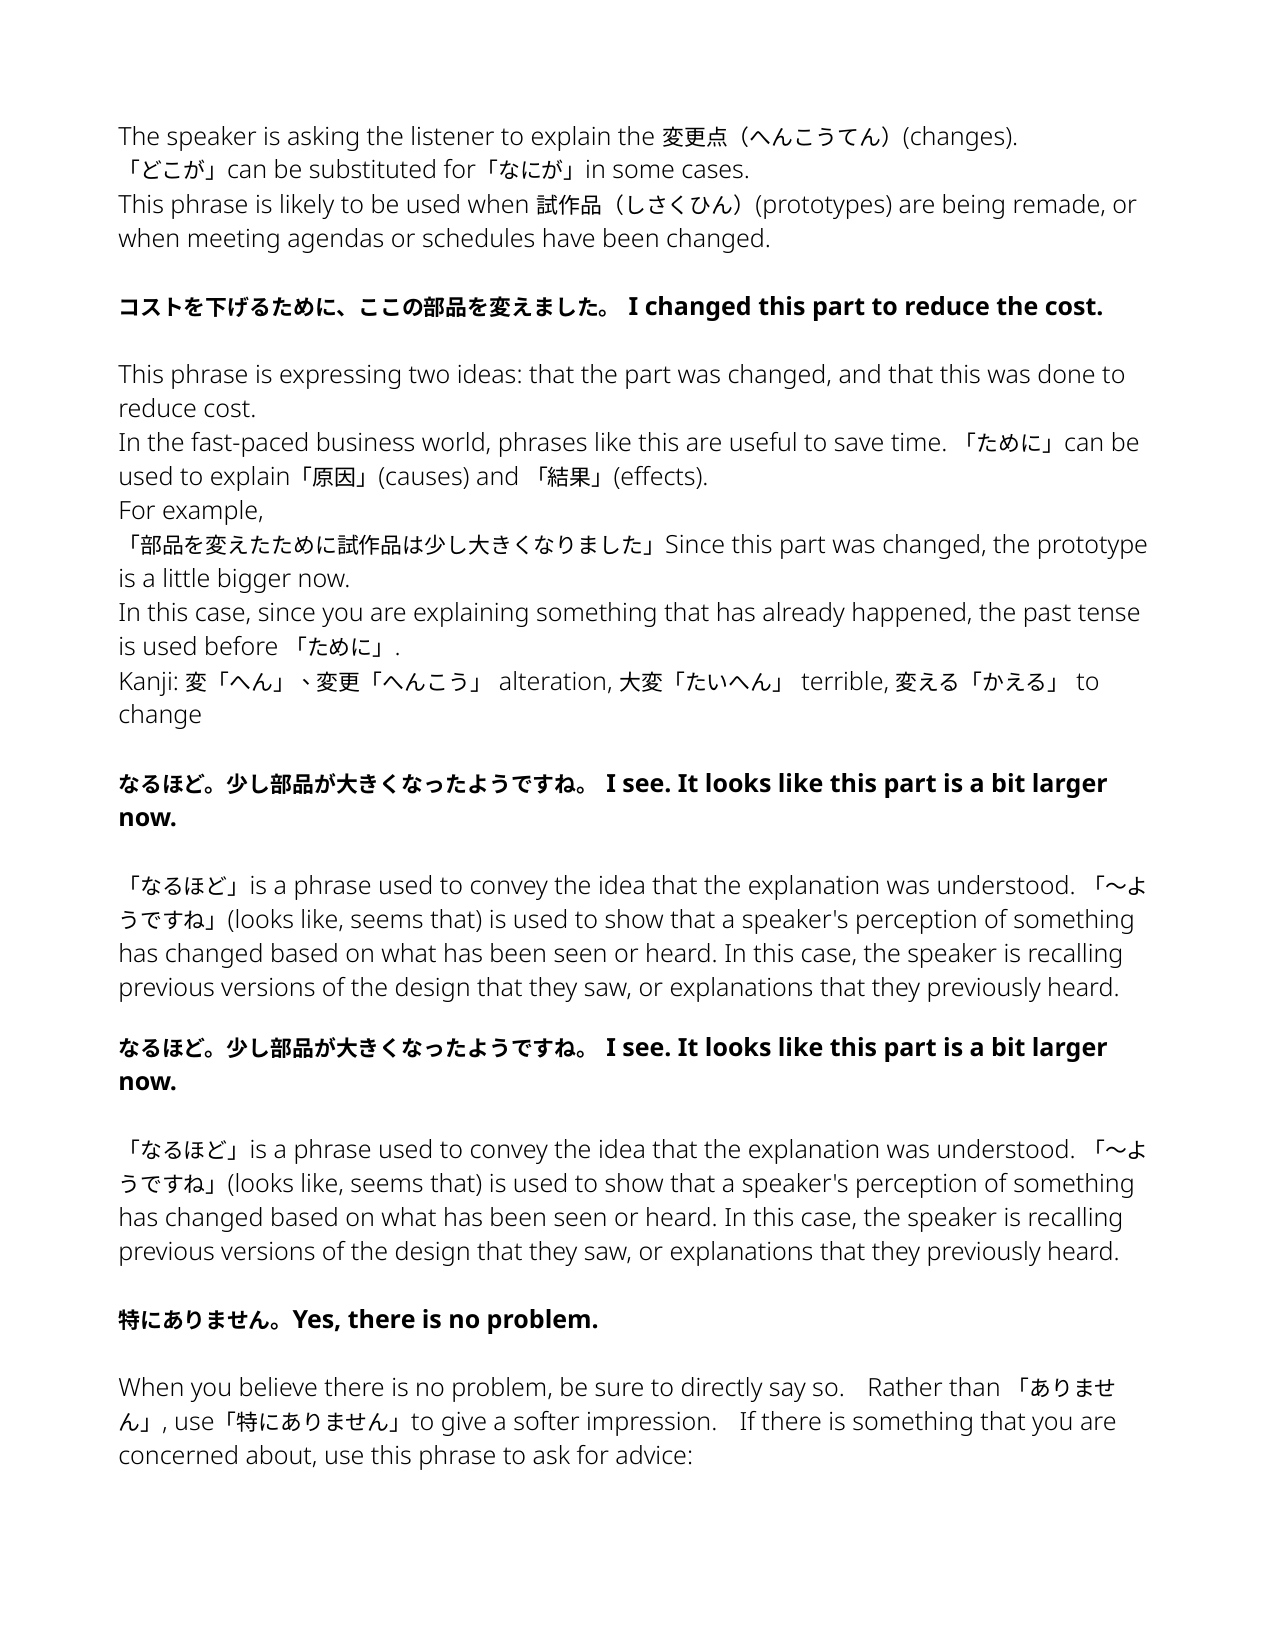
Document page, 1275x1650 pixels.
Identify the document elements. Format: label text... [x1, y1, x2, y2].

text For example, [118, 493, 1157, 527]
text 「どこが」can be substituted for「なにが」in some cases. [118, 152, 1157, 186]
text In the fast-paced business world, phrases like this are useful to save time. 「ために」can be used to explain「原因」(causes) and 「結果」(effects). [118, 425, 1157, 493]
text The speaker is asking the listener to explain the 変更点（へんこうてん）(changes). [118, 118, 1157, 152]
text なるほど。少し部品が大きくなったようですね。 I see. It looks like this part is a bit larger now. [118, 1029, 1157, 1097]
text This phrase is likely to be used when 試作品（しさくひん）(prototypes) are being remade, or when meeting agendas or schedules have been changed. [118, 186, 1157, 254]
text Kanji: 変「へん」、変更「へんこう」 alteration, 大変「たいへん」 terrible, 変える「かえる」 to change [118, 663, 1157, 731]
text 「部品を変えたために試作品は少し大きくなりました」Since this part was changed, the prototype is a little bigger now. [118, 527, 1157, 595]
text コストを下げるために、ここの部品を変えました。 I changed this part to reduce the cost. [118, 288, 1157, 322]
text なるほど。少し部品が大きくなったようですね。 I see. It looks like this part is a bit larger now. [118, 765, 1157, 833]
text When you believe there is no problem, be sure to directly say so. Rather than 「ありません」, use「特にありません」to give a softer impression. If there is something that you are concerned about, use this phrase to ask for advice: [118, 1370, 1157, 1472]
text This phrase is expressing two ideas: that the part was changed, and that this was done to reduce cost. [118, 357, 1157, 425]
text In this case, since you are explaining something that has already happened, the past tense is used before 「ために」. [118, 595, 1157, 663]
text 「なるほど」is a phrase used to convey the idea that the explanation was understood. 「〜ようですね」(looks like, seems that) is used to show that a speaker's perception of something has changed based on what has been seen or heard. In this case, the speaker is recalling previous versions of the design that they saw, or explanations that they previously heard. [118, 1131, 1157, 1268]
text 「なるほど」is a phrase used to convey the idea that the explanation was understood. 「〜ようですね」(looks like, seems that) is used to show that a speaker's perception of something has changed based on what has been seen or heard. In this case, the speaker is recalling previous versions of the design that they saw, or explanations that they previously heard. [118, 867, 1157, 1004]
text 特にありません。Yes, there is no problem. [118, 1302, 1157, 1336]
